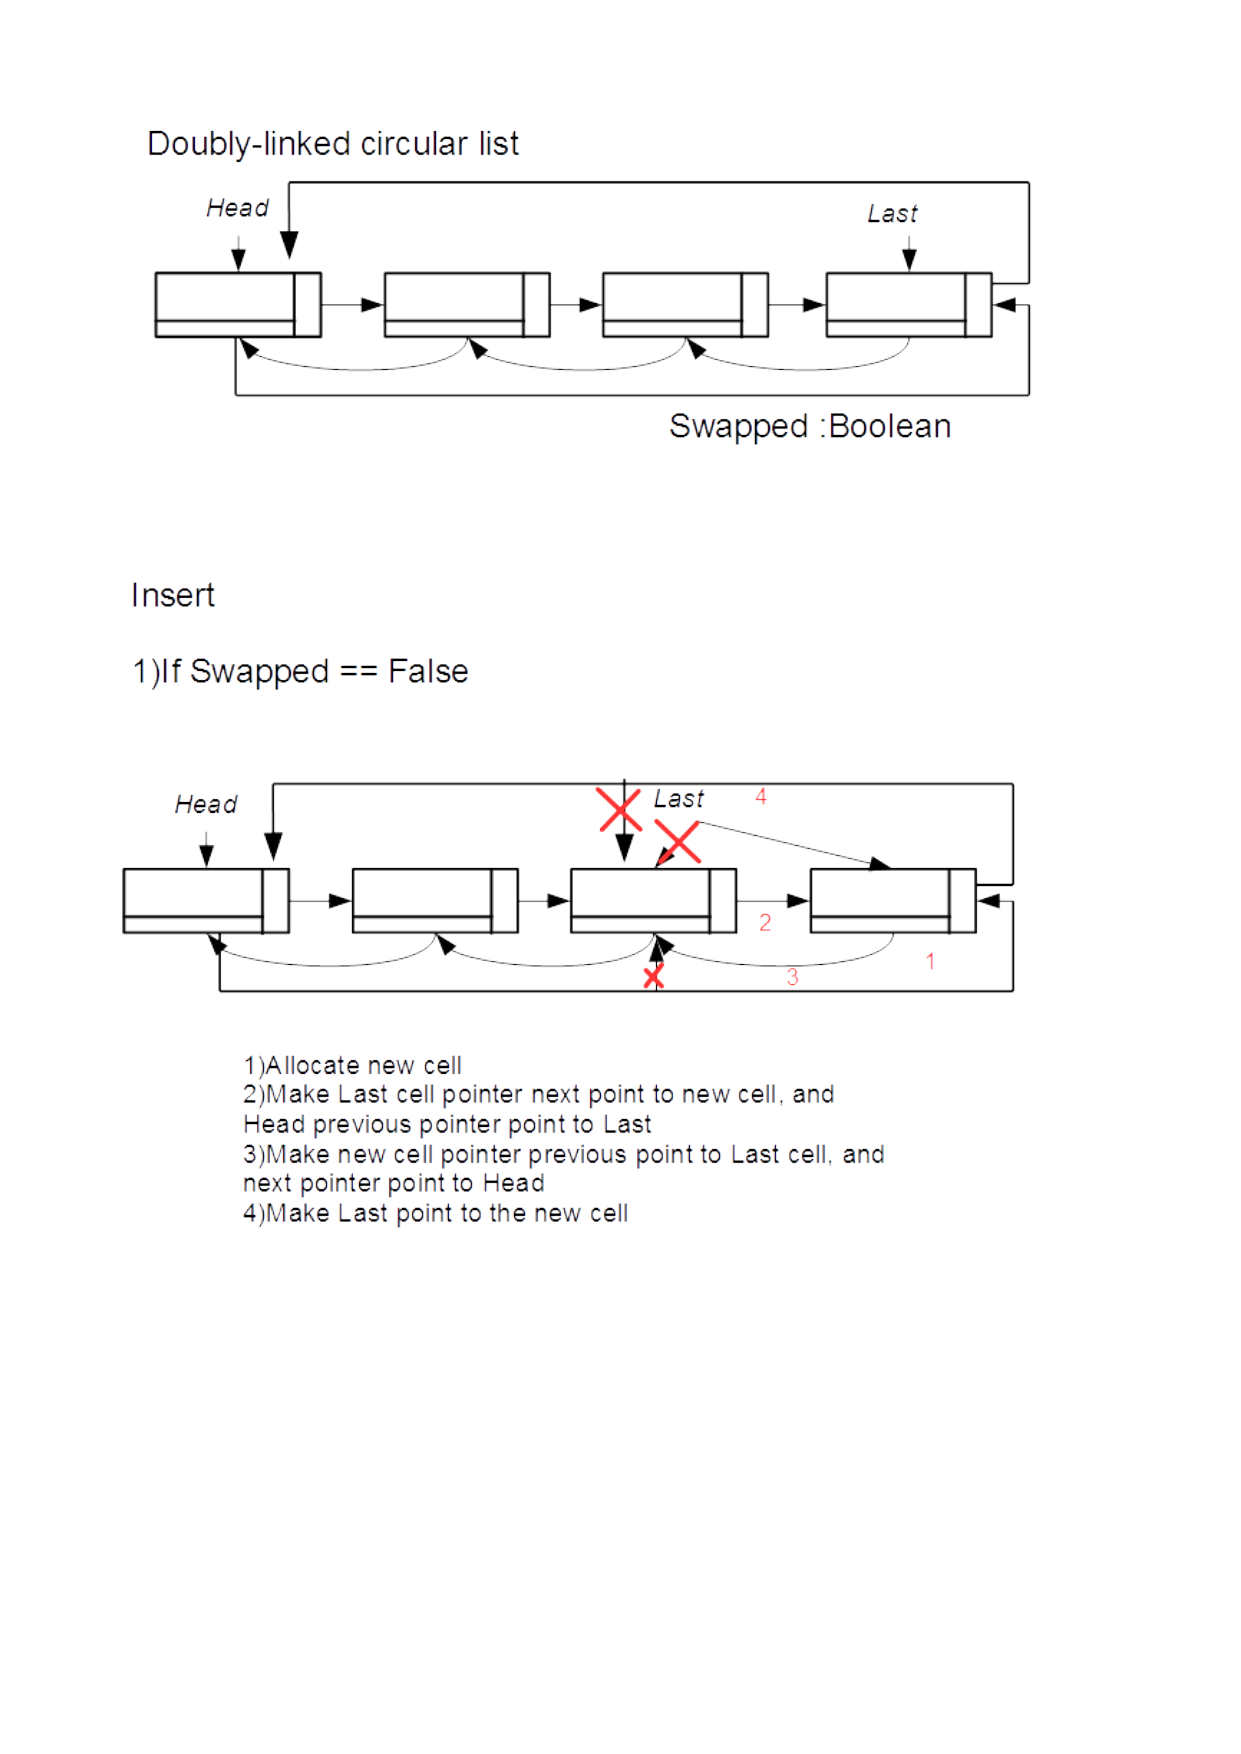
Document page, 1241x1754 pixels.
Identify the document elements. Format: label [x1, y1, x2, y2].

picture [118, 118, 1039, 1235]
